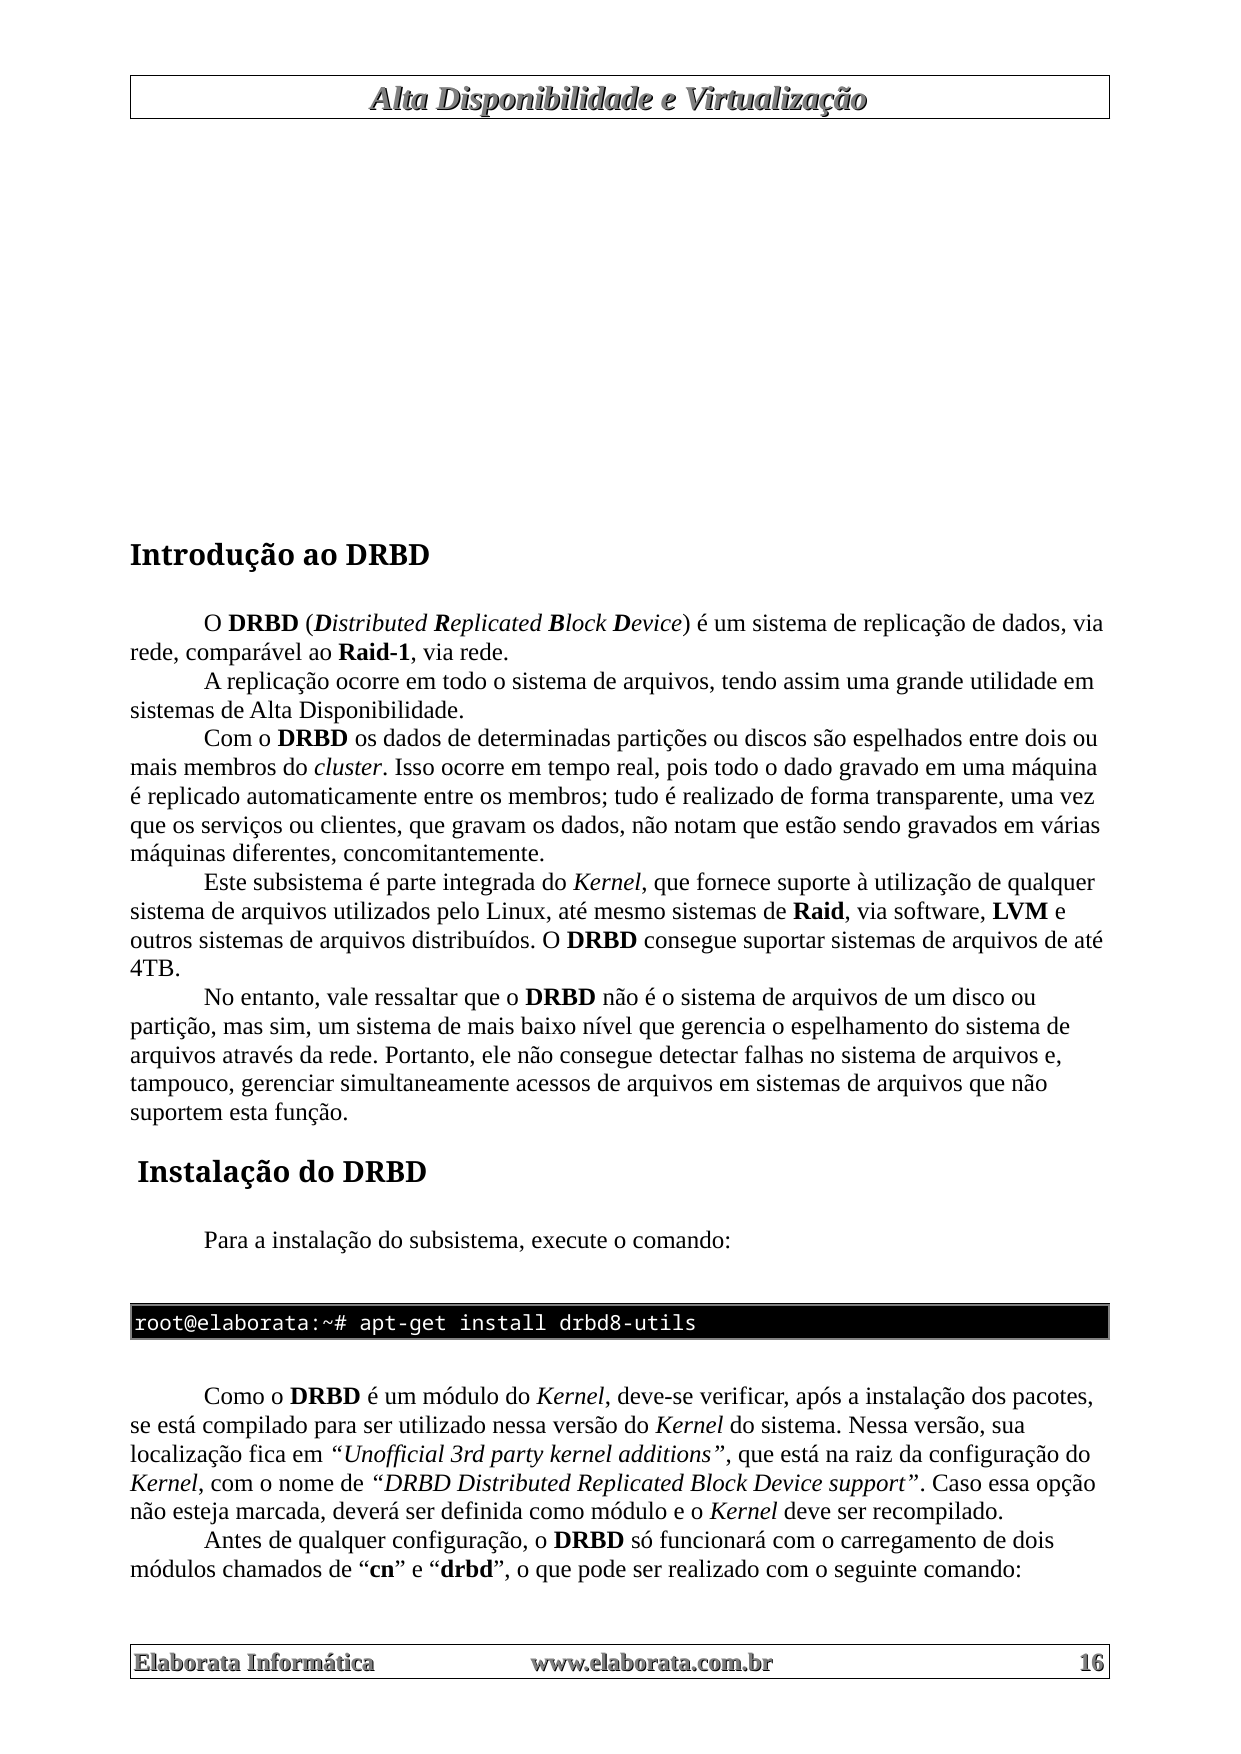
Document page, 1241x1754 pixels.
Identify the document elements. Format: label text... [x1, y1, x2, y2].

text A replicação ocorre em todo o sistema de arquivos, tendo assim uma grande utilidade em sistemas de Alta Disponibilidade. [130, 666, 1110, 723]
subtitle Introdução ao DRBD [130, 534, 1110, 573]
text O DRBD (Distributed Replicated Block Device) é um sistema de replicação de dados, via rede, comparável ao Raid-1, via rede. [130, 608, 1110, 666]
text No entanto, vale ressaltar que o DRBD não é o sistema de arquivos de um disco ou partição, mas sim, um sistema de mais baixo nível que gerencia o espelhamento do sistema de arquivos através da rede. Portanto, ele não consegue detectar falhas no sistema de arquivos e, tampouco, gerenciar simultaneamente acessos de arquivos em sistemas de arquivos que não suportem esta função. [130, 982, 1110, 1126]
text Como o DRBD é um módulo do Kernel, deve-se verificar, após a instalação dos pacotes, se está compilado para ser utilizado nessa versão do Kernel do sistema. Nessa versão, sua localização fica em “Unofficial 3rd party kernel additions”, que está na raiz da configuração do Kernel, com o nome de “DRBD Distributed Replicated Block Device support”. Caso essa opção não esteja marcada, deverá ser definida como módulo e o Kernel deve ser recompilado. [130, 1381, 1110, 1525]
text Antes de qualquer configuração, o DRBD só funcionará com o carregamento de dois módulos chamados de “cn” e “drbd”, o que pode ser realizado com o seguinte comando: [130, 1525, 1110, 1583]
text root@elaborata:~# apt-get install drbd8-utils [132, 1306, 1108, 1338]
subtitle Instalação do DRBD [130, 1151, 1110, 1191]
text Este subsistema é parte integrada do Kernel, que fornece suporte à utilização de qualquer sistema de arquivos utilizados pelo Linux, até mesmo sistemas de Raid, via software, LVM e outros sistemas de arquivos distribuídos. O DRBD consegue suportar sistemas de arquivos de até 4TB. [130, 867, 1110, 982]
text Com o DRBD os dados de determinadas partições ou discos são espelhados entre dois ou mais membros do cluster. Isso ocorre em tempo real, pois todo o dado gravado em uma máquina é replicado automaticamente entre os membros; tudo é realizado de forma transparente, uma vez que os serviços ou clientes, que gravam os dados, não notam que estão sendo gravados em várias máquinas diferentes, concomitantemente. [130, 723, 1110, 867]
text Para a instalação do subsistema, execute o comando: [130, 1226, 1110, 1254]
